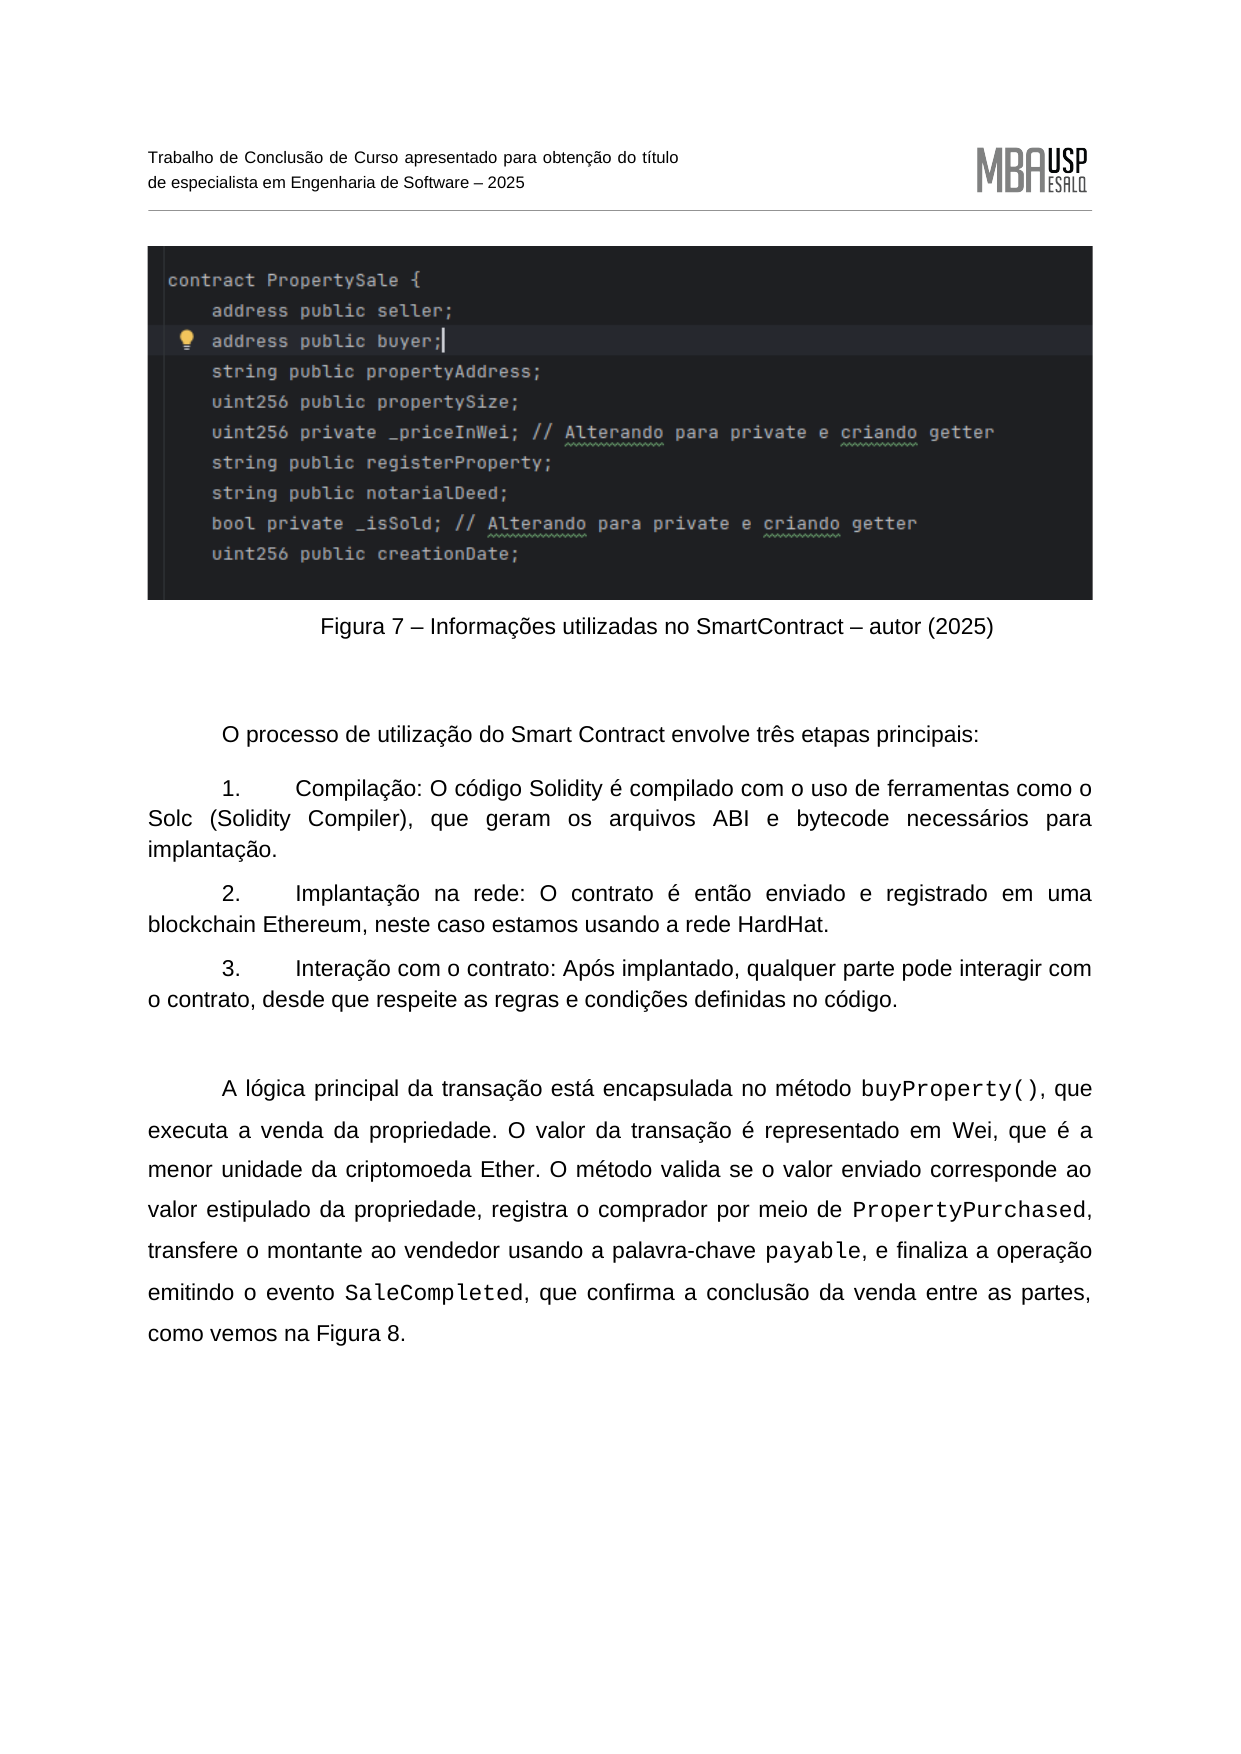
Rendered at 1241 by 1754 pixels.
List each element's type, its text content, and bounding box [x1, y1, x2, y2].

picture [147, 246, 1093, 600]
list Compilação: O código Solidity é compilado com o uso de ferramentas como o Solc (Solidity Compiler), que geram os arquivos ABI e bytecode necessários para implantação. [148, 775, 1092, 862]
text O processo de utilização do Smart Contract envolve três etapas principais: [148, 721, 1092, 747]
text A lógica principal da transação está encapsulada no método buyProperty(), que executa a venda da propriedade. O valor da transação é representado em Wei, que é a menor unidade da criptomoeda Ether. O método valida se o valor enviado corresponde ao valor estipulado da propriedade, registra o comprador por meio de PropertyPurchased, transfere o montante ao vendedor usando a palavra-chave payable, e finaliza a operação emitindo o evento SaleCompleted, que confirma a conclusão da venda entre as partes, como vemos na Figura 8. [148, 1075, 1092, 1346]
text Figura 7 – Informações utilizadas no SmartContract – autor (2025) [148, 600, 1092, 639]
list Implantação na rede: O contrato é então enviado e registrado em uma blockchain Ethereum, neste caso estamos usando a rede HardHat. [148, 880, 1092, 937]
list Interação com o contrato: Após implantado, qualquer parte pode interagir com o contrato, desde que respeite as regras e condições definidas no código. [148, 955, 1092, 1012]
picture [972, 146, 1092, 195]
